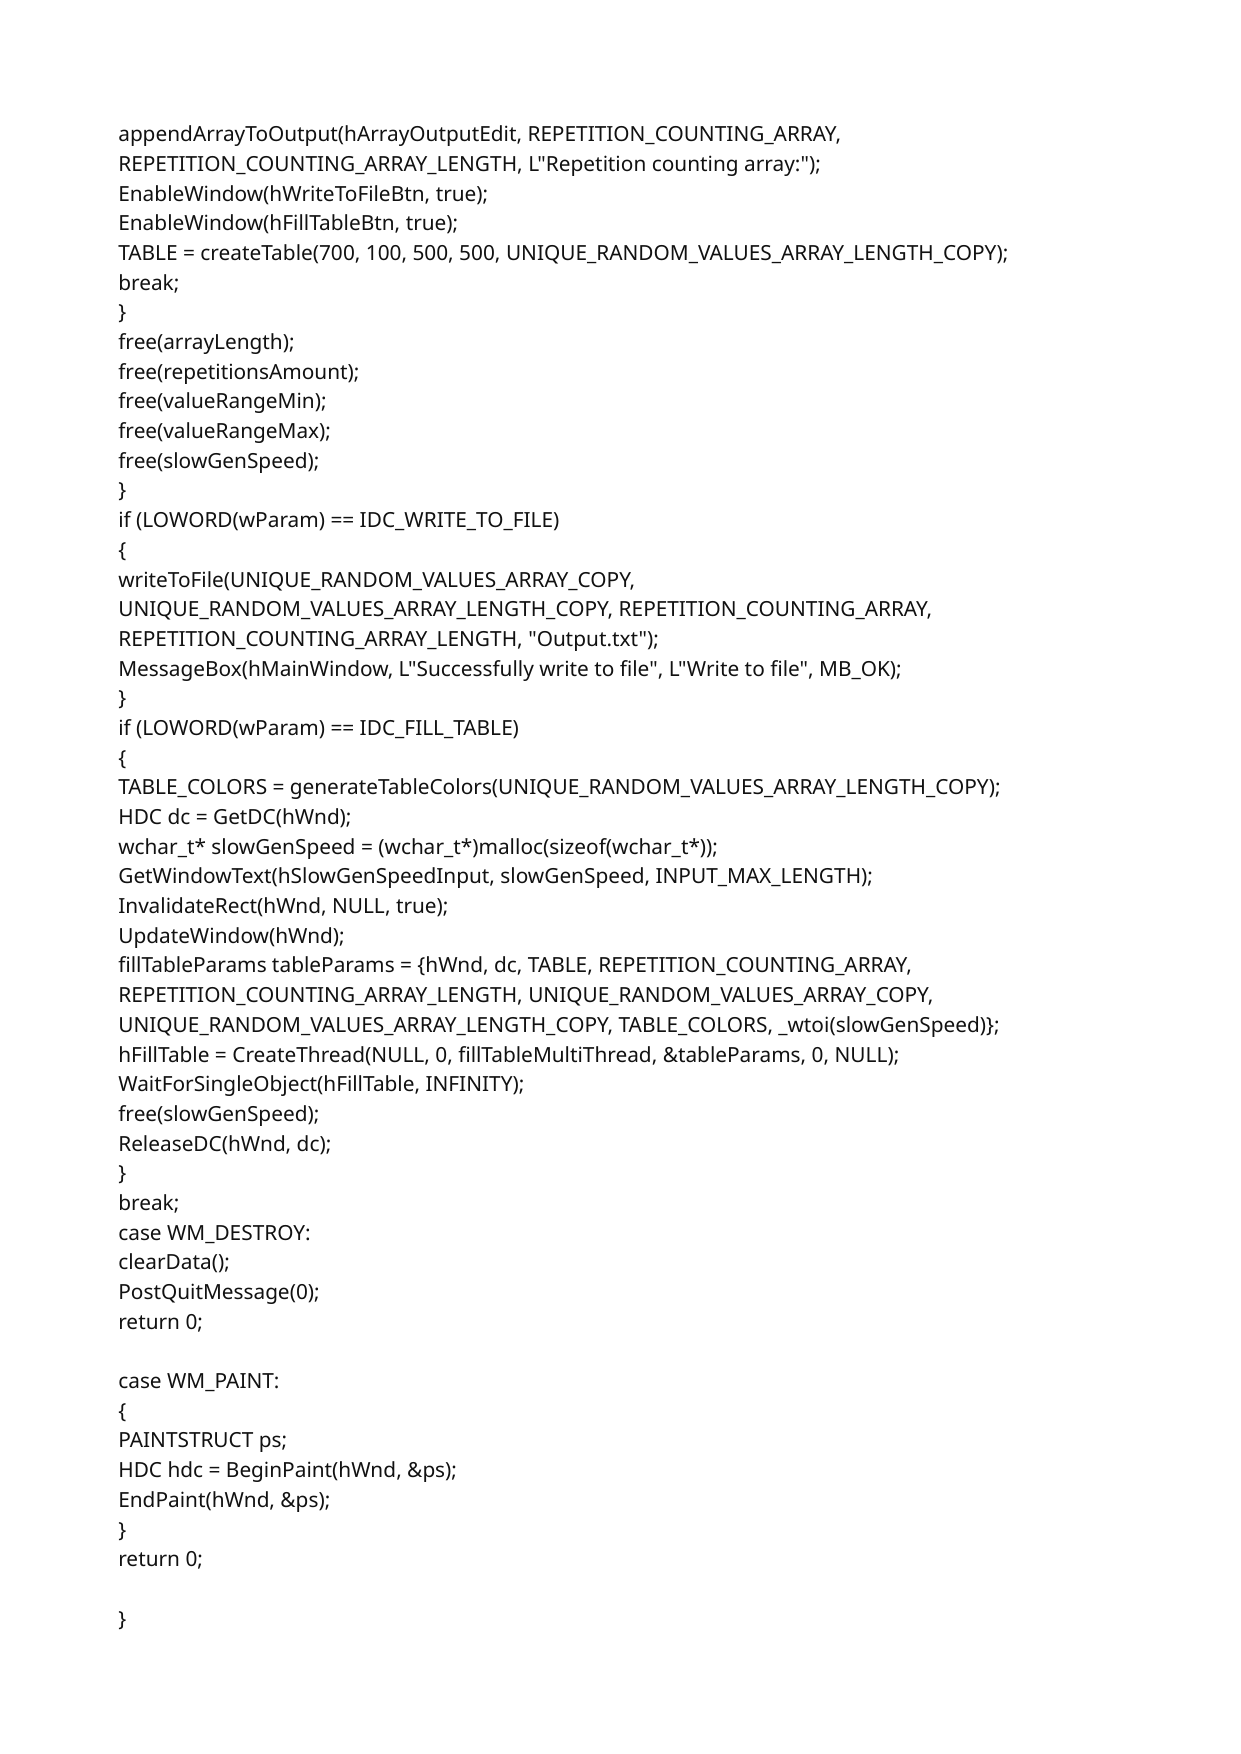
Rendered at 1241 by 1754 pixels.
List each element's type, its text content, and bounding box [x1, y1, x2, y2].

text fillTableParams tableParams = {hWnd, dc, TABLE, REPETITION_COUNTING_ARRAY, REPETITION_COUNTING_ARRAY_LENGTH, UNIQUE_RANDOM_VALUES_ARRAY_COPY, UNIQUE_RANDOM_VALUES_ARRAY_LENGTH_COPY, TABLE_COLORS, _wtoi(slowGenSpeed)}; [118, 949, 1122, 1038]
text PostQuitMessage(0); [118, 1276, 1122, 1306]
text } [118, 1602, 1122, 1632]
text GetWindowText(hSlowGenSpeedInput, slowGenSpeed, INPUT_MAX_LENGTH); [118, 860, 1122, 890]
text PAINTSTRUCT ps; [118, 1424, 1122, 1454]
text MessageBox(hMainWindow, L"Successfully write to file", L"Write to file", MB_OK); [118, 652, 1122, 682]
text hFillTable = CreateThread(NULL, 0, fillTableMultiThread, &tableParams, 0, NULL); [118, 1038, 1122, 1068]
text free(valueRangeMin); [118, 385, 1122, 415]
text free(slowGenSpeed); [118, 445, 1122, 474]
text HDC dc = GetDC(hWnd); [118, 801, 1122, 831]
text if (LOWORD(wParam) == IDC_WRITE_TO_FILE) [118, 504, 1122, 534]
text free(repetitionsAmount); [118, 356, 1122, 385]
text return 0; [118, 1543, 1122, 1573]
text { [118, 742, 1122, 771]
text } [118, 1157, 1122, 1187]
text case WM_PAINT: [118, 1365, 1122, 1395]
text free(valueRangeMax); [118, 415, 1122, 445]
text UpdateWindow(hWnd); [118, 920, 1122, 949]
text TABLE_COLORS = generateTableColors(UNIQUE_RANDOM_VALUES_ARRAY_LENGTH_COPY); [118, 771, 1122, 801]
text writeToFile(UNIQUE_RANDOM_VALUES_ARRAY_COPY, UNIQUE_RANDOM_VALUES_ARRAY_LENGTH_COPY, REPETITION_COUNTING_ARRAY, REPETITION_COUNTING_ARRAY_LENGTH, "Output.txt"); [118, 563, 1122, 652]
text clearData(); [118, 1246, 1122, 1276]
text { [118, 1395, 1122, 1424]
text InvalidateRect(hWnd, NULL, true); [118, 890, 1122, 920]
text break; [118, 267, 1122, 296]
text EnableWindow(hWriteToFileBtn, true); [118, 177, 1122, 207]
text EnableWindow(hFillTableBtn, true); [118, 207, 1122, 237]
text ReleaseDC(hWnd, dc); [118, 1127, 1122, 1157]
text wchar_t* slowGenSpeed = (wchar_t*)malloc(sizeof(wchar_t*)); [118, 831, 1122, 860]
text WaitForSingleObject(hFillTable, INFINITY); [118, 1068, 1122, 1098]
text EndPaint(hWnd, &ps); [118, 1484, 1122, 1513]
text HDC hdc = BeginPaint(hWnd, &ps); [118, 1454, 1122, 1484]
text free(arrayLength); [118, 326, 1122, 356]
text { [118, 534, 1122, 563]
text } [118, 474, 1122, 504]
text appendArrayToOutput(hArrayOutputEdit, REPETITION_COUNTING_ARRAY, REPETITION_COUNTING_ARRAY_LENGTH, L"Repetition counting array:"); [118, 118, 1122, 177]
text break; [118, 1187, 1122, 1217]
text case WM_DESTROY: [118, 1217, 1122, 1246]
text } [118, 682, 1122, 712]
text } [118, 296, 1122, 326]
text if (LOWORD(wParam) == IDC_FILL_TABLE) [118, 712, 1122, 742]
text free(slowGenSpeed); [118, 1098, 1122, 1127]
text return 0; [118, 1306, 1122, 1335]
text } [118, 1513, 1122, 1543]
text TABLE = createTable(700, 100, 500, 500, UNIQUE_RANDOM_VALUES_ARRAY_LENGTH_COPY); [118, 237, 1122, 267]
